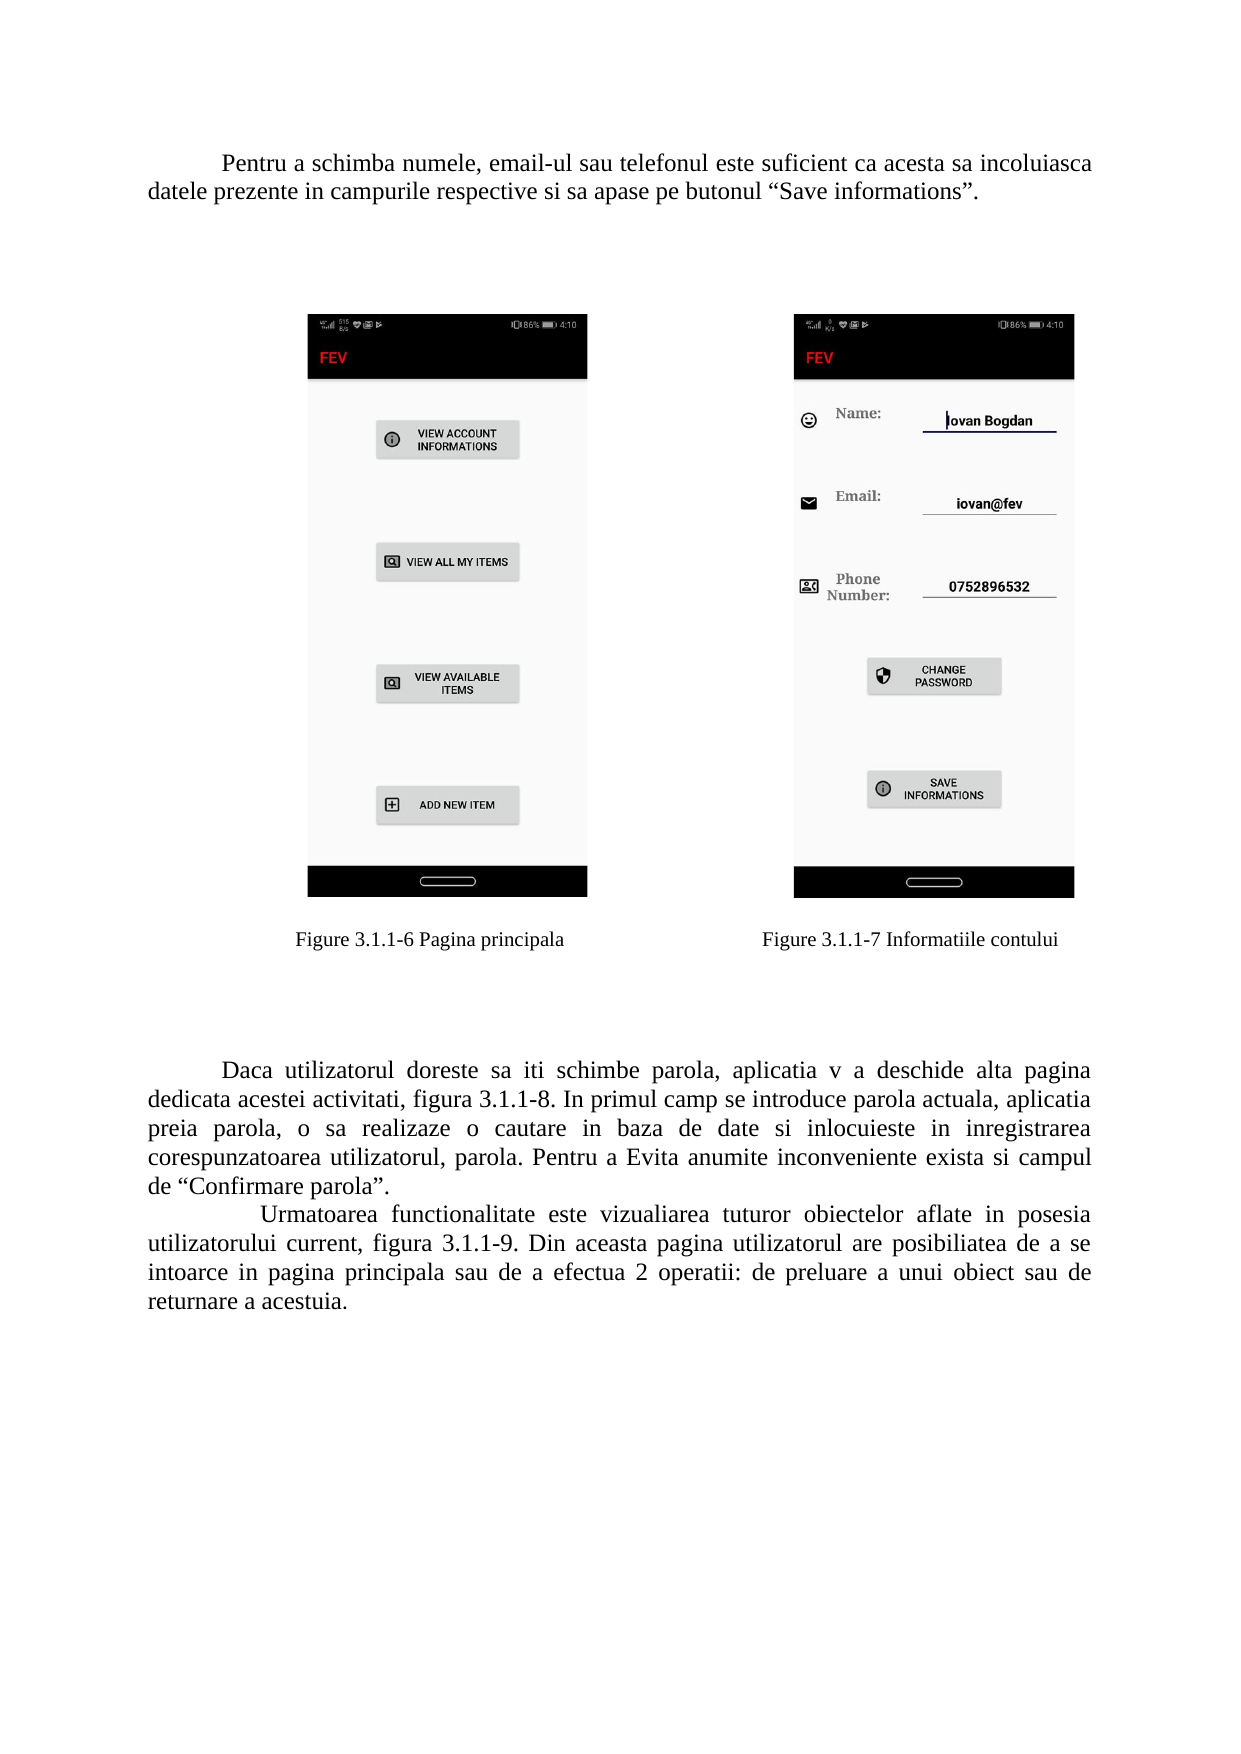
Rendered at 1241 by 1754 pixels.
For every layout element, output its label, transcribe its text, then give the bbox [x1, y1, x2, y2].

text Figure 3.1.1-6 Pagina principala Figure 3.1.1-7 Informatiile contului [148, 926, 1093, 951]
text Urmatoarea functionalitate este vizualiarea tuturor obiectelor aflate in posesia utilizatorului current, figura 3.1.1-9. Din aceasta pagina utilizatorul are posibiliatea de a se intoarce in pagina principala sau de a efectua 2 operatii: de preluare a unui obiect sau de returnare a acestuia. [148, 1199, 1093, 1315]
text Pentru a schimba numele, email-ul sau telefonul este suficient ca acesta sa incoluiasca datele prezente in campurile respective si sa apase pe butonul “Save informations”. [148, 148, 1093, 205]
text Daca utilizatorul doreste sa iti schimbe parola, aplicatia v a deschide alta pagina dedicata acestei activitati, figura 3.1.1-8. In primul camp se introduce parola actuala, aplicatia preia parola, o sa realizaze o cautare in baza de date si inlocuieste in inregistrarea corespunzatoarea utilizatorul, parola. Pentru a Evita anumite inconveniente exista si campul de “Confirmare parola”. [148, 1055, 1093, 1199]
